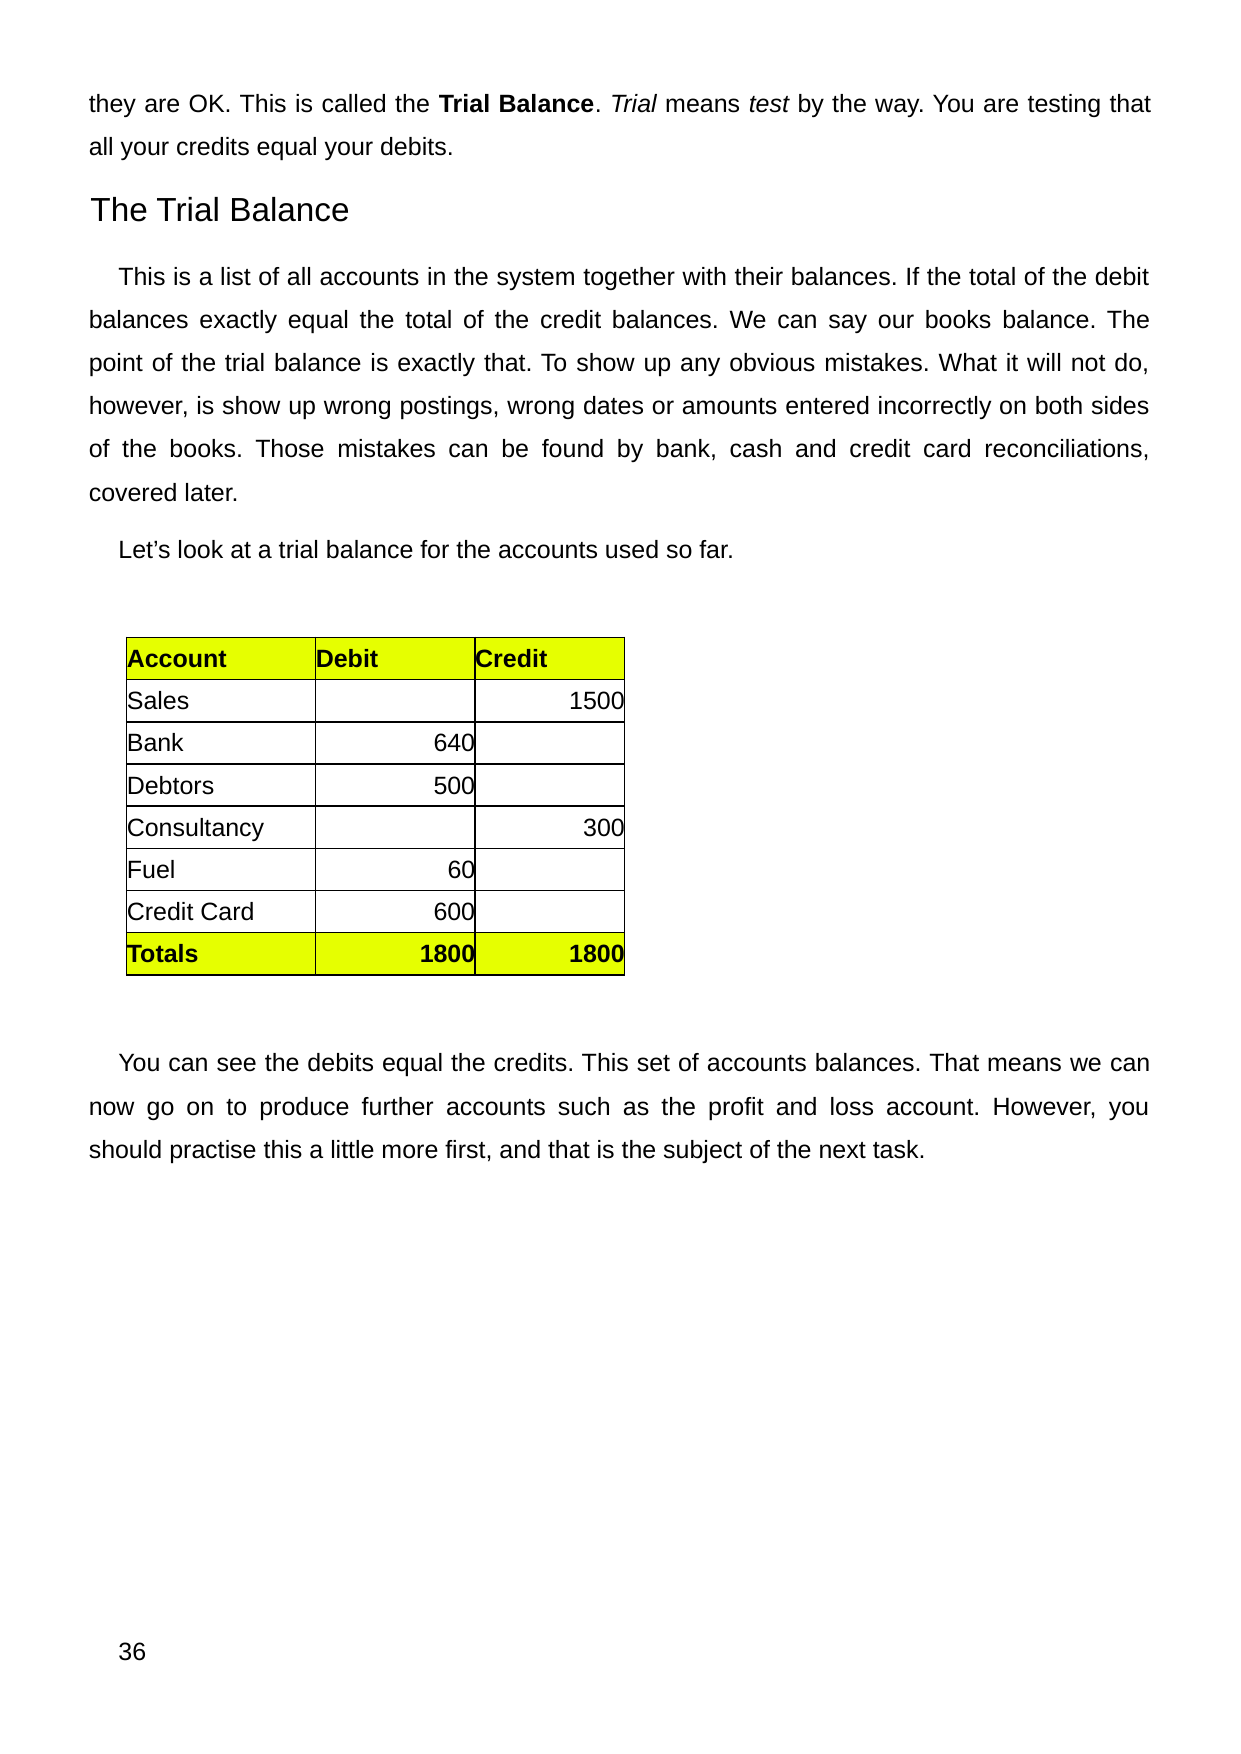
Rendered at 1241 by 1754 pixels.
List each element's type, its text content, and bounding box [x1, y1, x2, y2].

table_header Account [127, 638, 315, 679]
table_cell Bank [127, 723, 315, 763]
table_cell [476, 723, 624, 763]
table_cell 1800 [476, 933, 624, 974]
table_cell 600 [316, 891, 474, 932]
table_cell Totals [127, 933, 315, 974]
table_cell 500 [316, 765, 474, 805]
table_cell [476, 849, 624, 890]
table_cell [316, 807, 474, 847]
table_cell Consultancy [127, 807, 315, 847]
text they are OK. This is called the Trial Balance. Trial means test by the way. You are testing that all your credits equal your debits. [88, 88, 1152, 160]
table_cell 300 [476, 807, 624, 847]
text Let’s look at a trial balance for the accounts used so far. [88, 536, 1152, 564]
text The Trial Balance [88, 189, 1152, 228]
table_cell Credit Card [127, 891, 315, 932]
table_cell [476, 765, 624, 805]
table_cell Sales [127, 680, 315, 721]
table_header Debit [316, 638, 474, 679]
text You can see the debits equal the credits. This set of accounts balances. That means we can now go on to produce further accounts such as the profit and loss account. However, you should practise this a little more first, and that is the subject of the next task. [88, 1048, 1152, 1163]
table_cell [476, 891, 624, 932]
table_cell 1800 [316, 933, 474, 974]
table_cell 640 [316, 723, 474, 763]
table_cell Debtors [127, 765, 315, 805]
table_cell [316, 680, 474, 721]
table_cell Fuel [127, 849, 315, 890]
table_cell 60 [316, 849, 474, 890]
table_header Credit [476, 638, 624, 679]
text This is a list of all accounts in the system together with their balances. If the total of the debit balances exactly equal the total of the credit balances. We can say our books balance. The point of the trial balance is exactly that. To show up any obvious mistakes. What it will not do, however, is show up wrong postings, wrong dates or amounts entered incorrectly on both sides of the books. Those mistakes can be found by bank, cash and credit card reconciliations, covered later. [88, 262, 1152, 506]
table_cell 1500 [476, 680, 624, 721]
